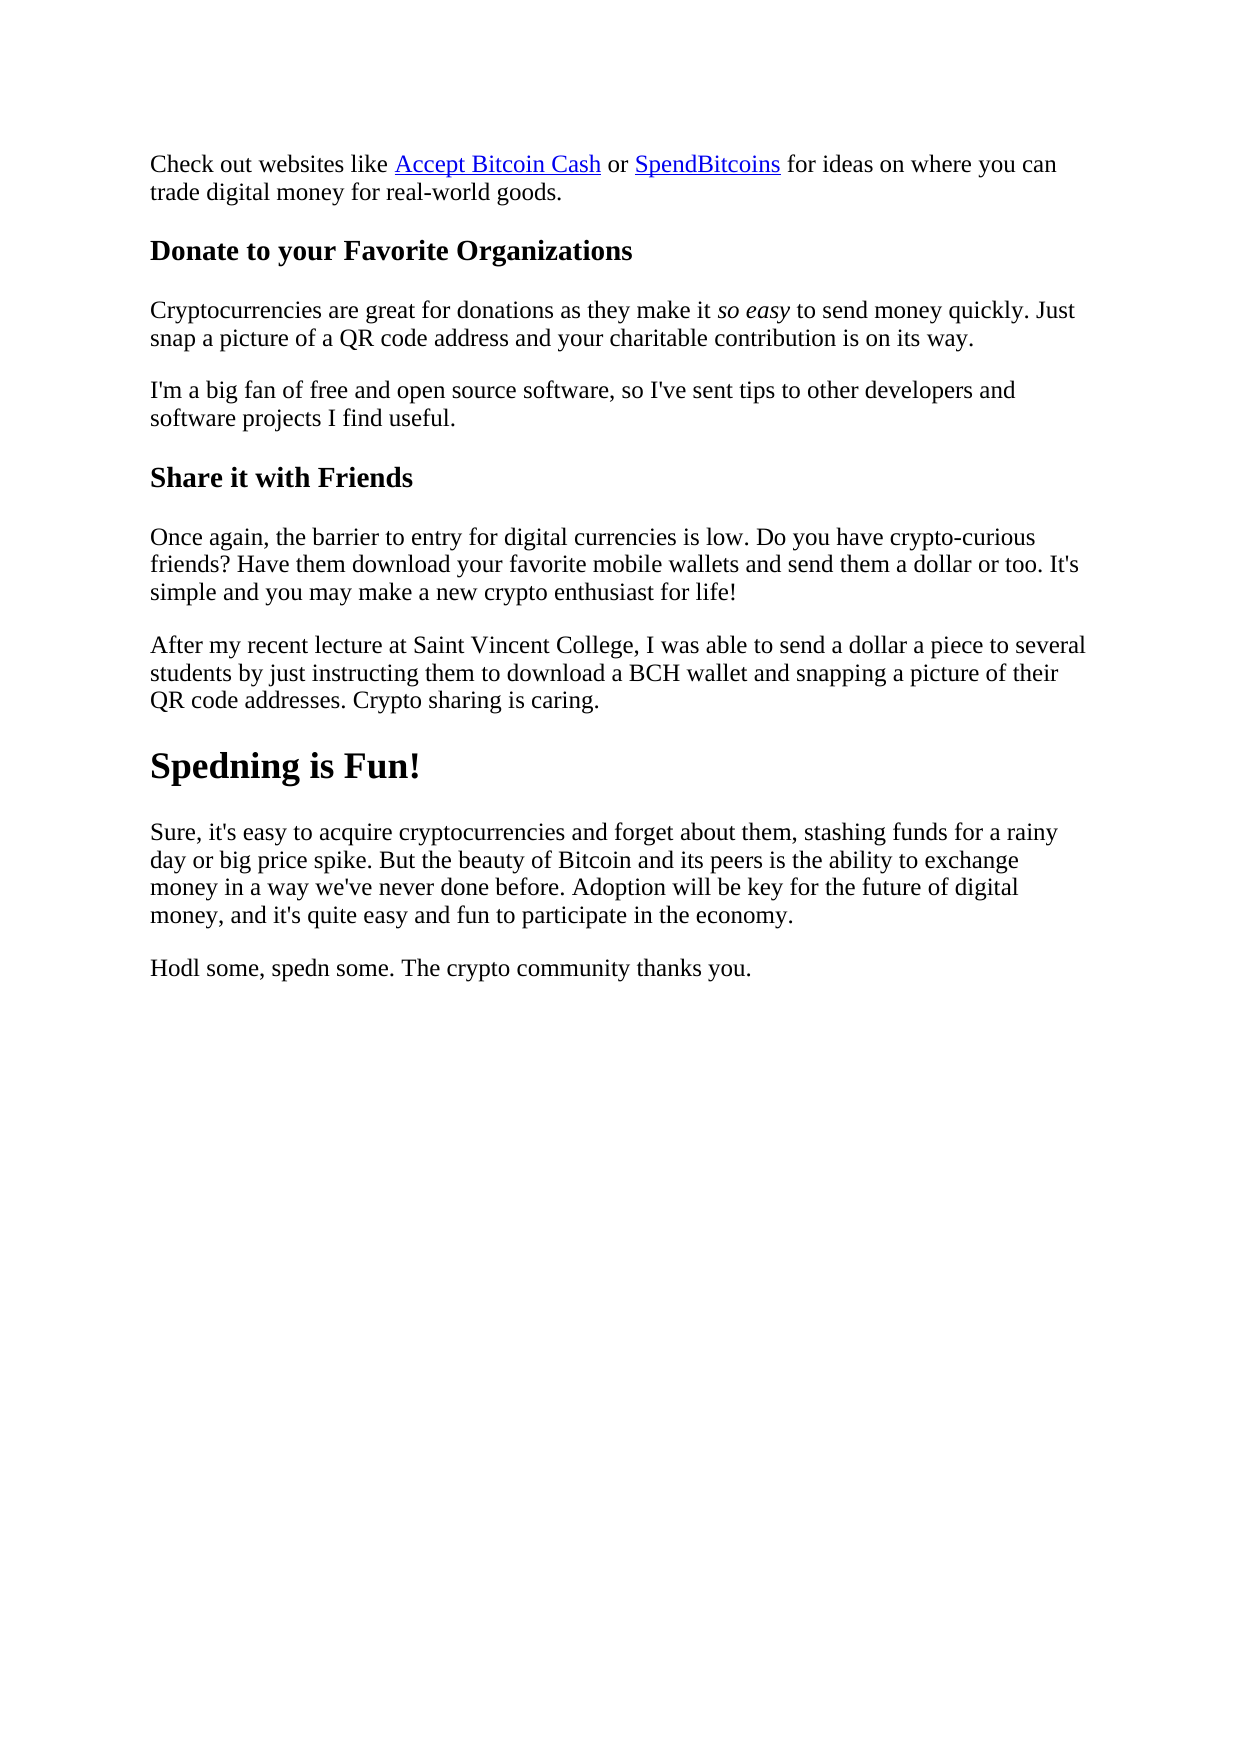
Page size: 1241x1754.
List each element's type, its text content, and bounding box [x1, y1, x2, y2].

subtitle Share it with Friends [150, 461, 1090, 494]
text Check out websites like Accept Bitcoin Cash or SpendBitcoins for ideas on where you can trade digital money for real-world goods. [150, 150, 1090, 205]
text Cryptocurrencies are great for donations as they make it so easy to send money quickly. Just snap a picture of a QR code address and your charitable contribution is on its way. [150, 296, 1090, 352]
text Hodl some, spedn some. The crypto community thanks you. [150, 954, 1090, 982]
text Once again, the barrier to entry for digital currencies is low. Do you have crypto-curious friends? Have them download your favorite mobile wallets and send them a dollar or too. It's simple and you may make a new crypto enthusiast for life! [150, 523, 1090, 606]
text After my recent lecture at Saint Vincent College, I was able to send a dollar a piece to several students by just instructing them to download a BCH wallet and snapping a picture of their QR code addresses. Crypto sharing is caring. [150, 631, 1090, 714]
text I'm a big fan of free and open source software, so I've sent tips to other developers and software projects I find useful. [150, 377, 1090, 432]
text Sure, it's easy to acquire cryptocurrencies and forget about them, stashing funds for a rainy day or big price spike. But the beauty of Bitcoin and its peers is the ability to exchange money in a way we've never done before. Adoption will be key for the future of digital money, and it's quite easy and fun to participate in the economy. [150, 818, 1090, 929]
subtitle Donate to your Favorite Organizations [150, 235, 1090, 267]
subtitle Spedning is Fun! [150, 745, 1090, 787]
